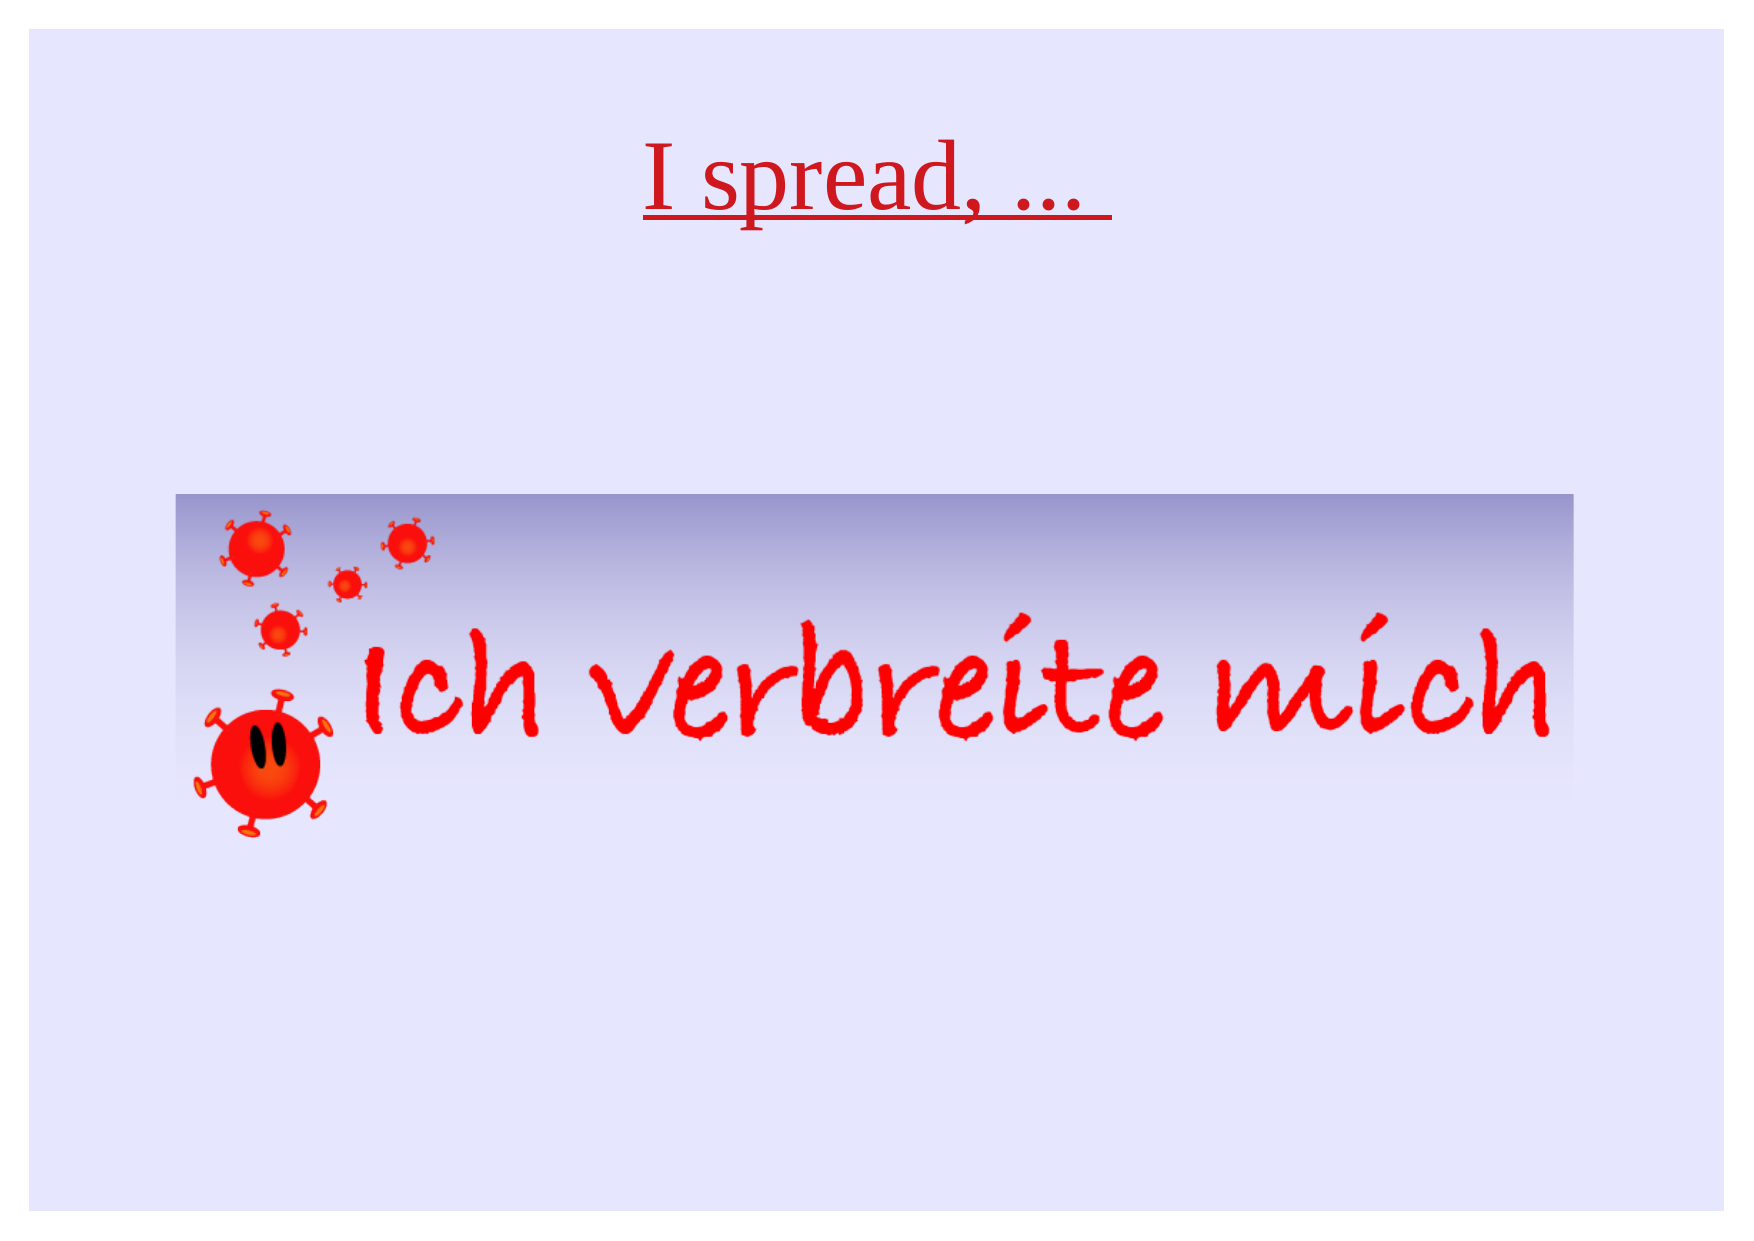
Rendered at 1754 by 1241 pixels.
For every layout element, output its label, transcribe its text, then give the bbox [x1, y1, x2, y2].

picture [175, 494, 1574, 906]
text I spread, ... [29, 116, 1724, 231]
